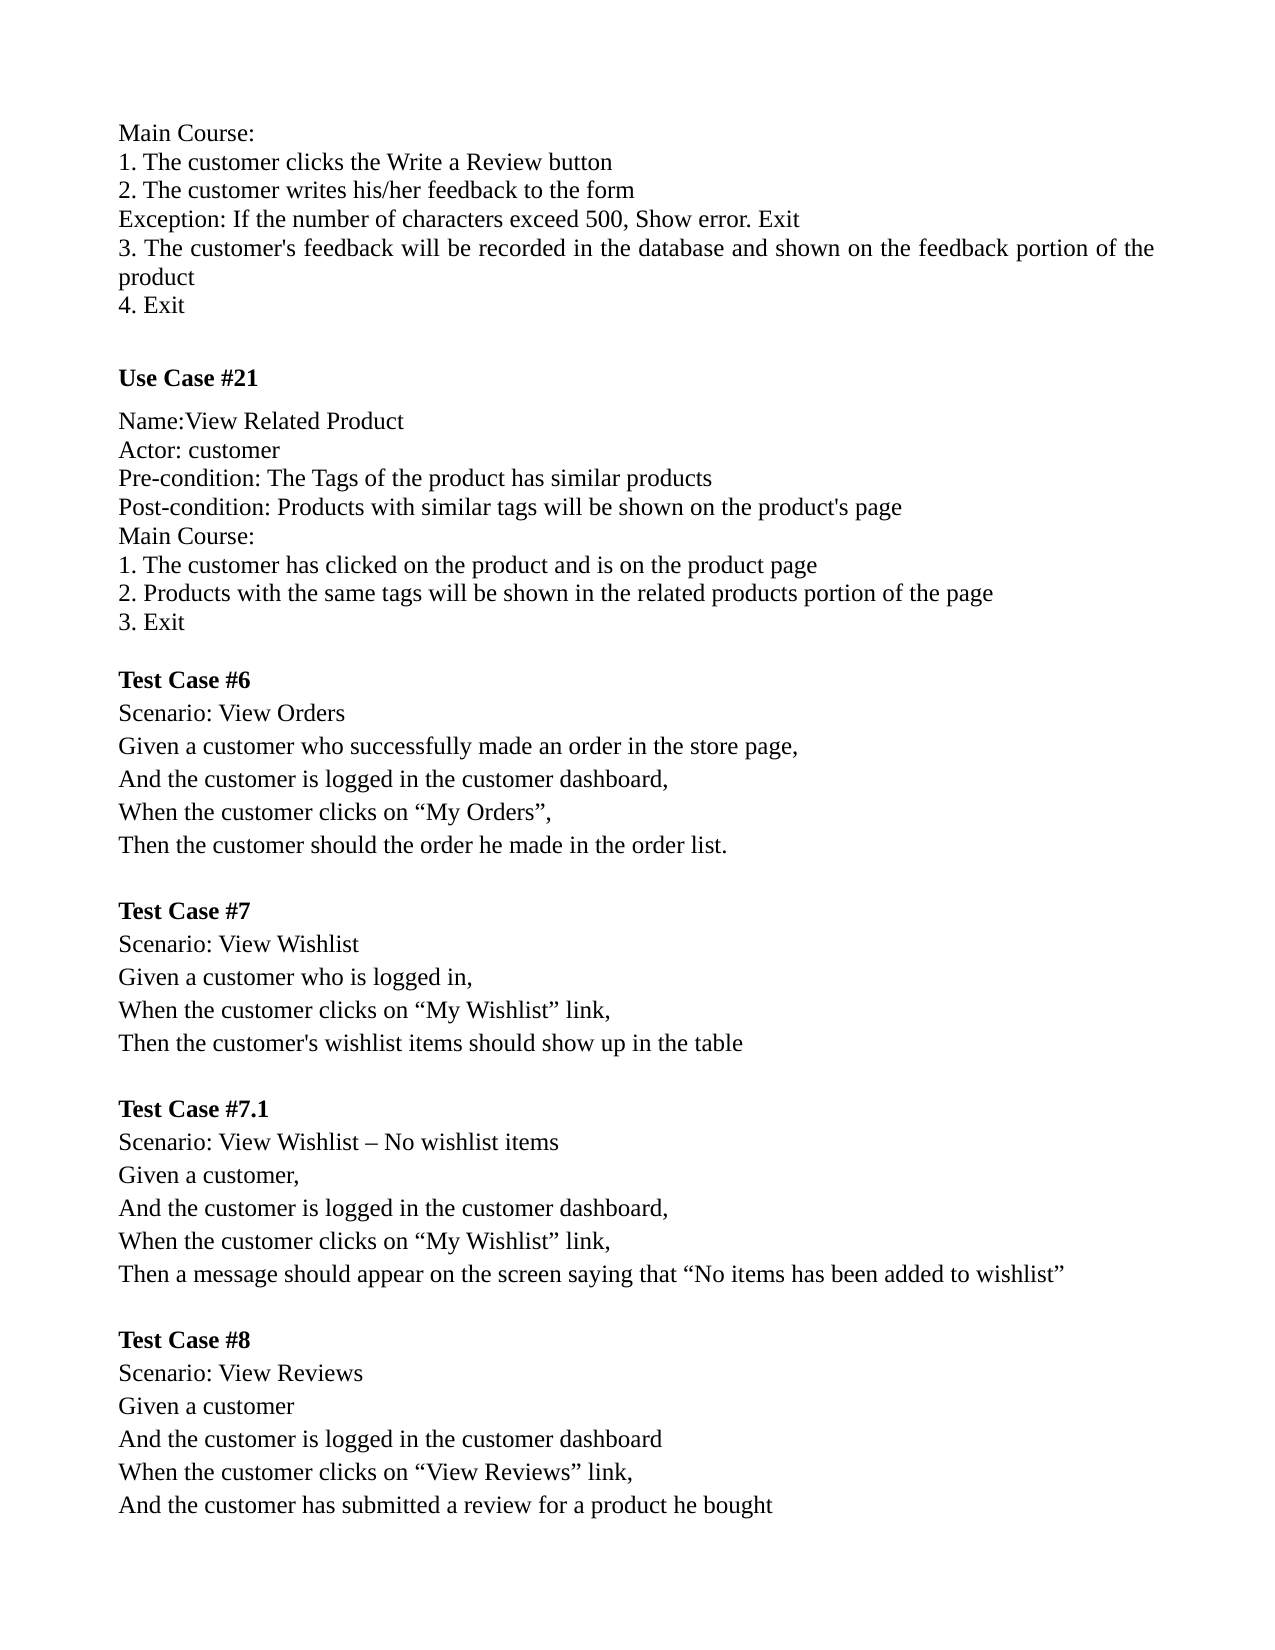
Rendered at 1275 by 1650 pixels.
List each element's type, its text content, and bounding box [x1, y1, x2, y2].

text Given a customer who successfully made an order in the store page, [118, 731, 1157, 759]
text Test Case #6 [118, 665, 1157, 693]
text Post-condition: Products with similar tags will be shown on the product's page [118, 492, 1157, 521]
text Scenario: View Wishlist [118, 929, 1157, 958]
text Then the customer should the order he made in the order list. [118, 830, 1157, 859]
text Given a customer who is logged in, [118, 962, 1157, 991]
text When the customer clicks on “My Wishlist” link, [118, 1226, 1157, 1255]
text Pre-condition: The Tags of the product has similar products [118, 463, 1157, 492]
text 2. Products with the same tags will be shown in the related products portion of the page [118, 578, 1157, 607]
text When the customer clicks on “View Reviews” link, [118, 1457, 1157, 1486]
text And the customer is logged in the customer dashboard, [118, 1193, 1157, 1222]
text Main Course: [118, 521, 1157, 550]
text Test Case #7 [118, 896, 1157, 925]
text Then a message should appear on the screen saying that “No items has been added to wishlist” [118, 1259, 1157, 1288]
text Then the customer's wishlist items should show up in the table [118, 1028, 1157, 1057]
text Scenario: View Orders [118, 698, 1157, 727]
text Test Case #7.1 [118, 1094, 1157, 1123]
text Main Course: [118, 118, 1157, 147]
text And the customer is logged in the customer dashboard, [118, 764, 1157, 793]
text 1. The customer clicks the Write a Review button [118, 147, 1157, 176]
text Use Case #21 [118, 363, 1157, 391]
text And the customer is logged in the customer dashboard [118, 1424, 1157, 1453]
text 3. Exit [118, 607, 1157, 636]
text Exception: If the number of characters exceed 500, Show error. Exit [118, 204, 1157, 233]
text Test Case #8 [118, 1325, 1157, 1354]
text 4. Exit [118, 291, 1157, 319]
text When the customer clicks on “My Wishlist” link, [118, 995, 1157, 1024]
text 1. The customer has clicked on the product and is on the product page [118, 550, 1157, 578]
text 3. The customer's feedback will be recorded in the database and shown on the feedback portion of the product [118, 233, 1157, 291]
text When the customer clicks on “My Orders”, [118, 797, 1157, 826]
text And the customer has submitted a review for a product he bought [118, 1490, 1157, 1519]
text Name:View Related Product [118, 406, 1157, 435]
text Given a customer, [118, 1160, 1157, 1189]
text 2. The customer writes his/her feedback to the form [118, 176, 1157, 204]
text Scenario: View Wishlist – No wishlist items [118, 1127, 1157, 1156]
text Scenario: View Reviews [118, 1358, 1157, 1387]
text Given a customer [118, 1391, 1157, 1420]
text Actor: customer [118, 435, 1157, 463]
